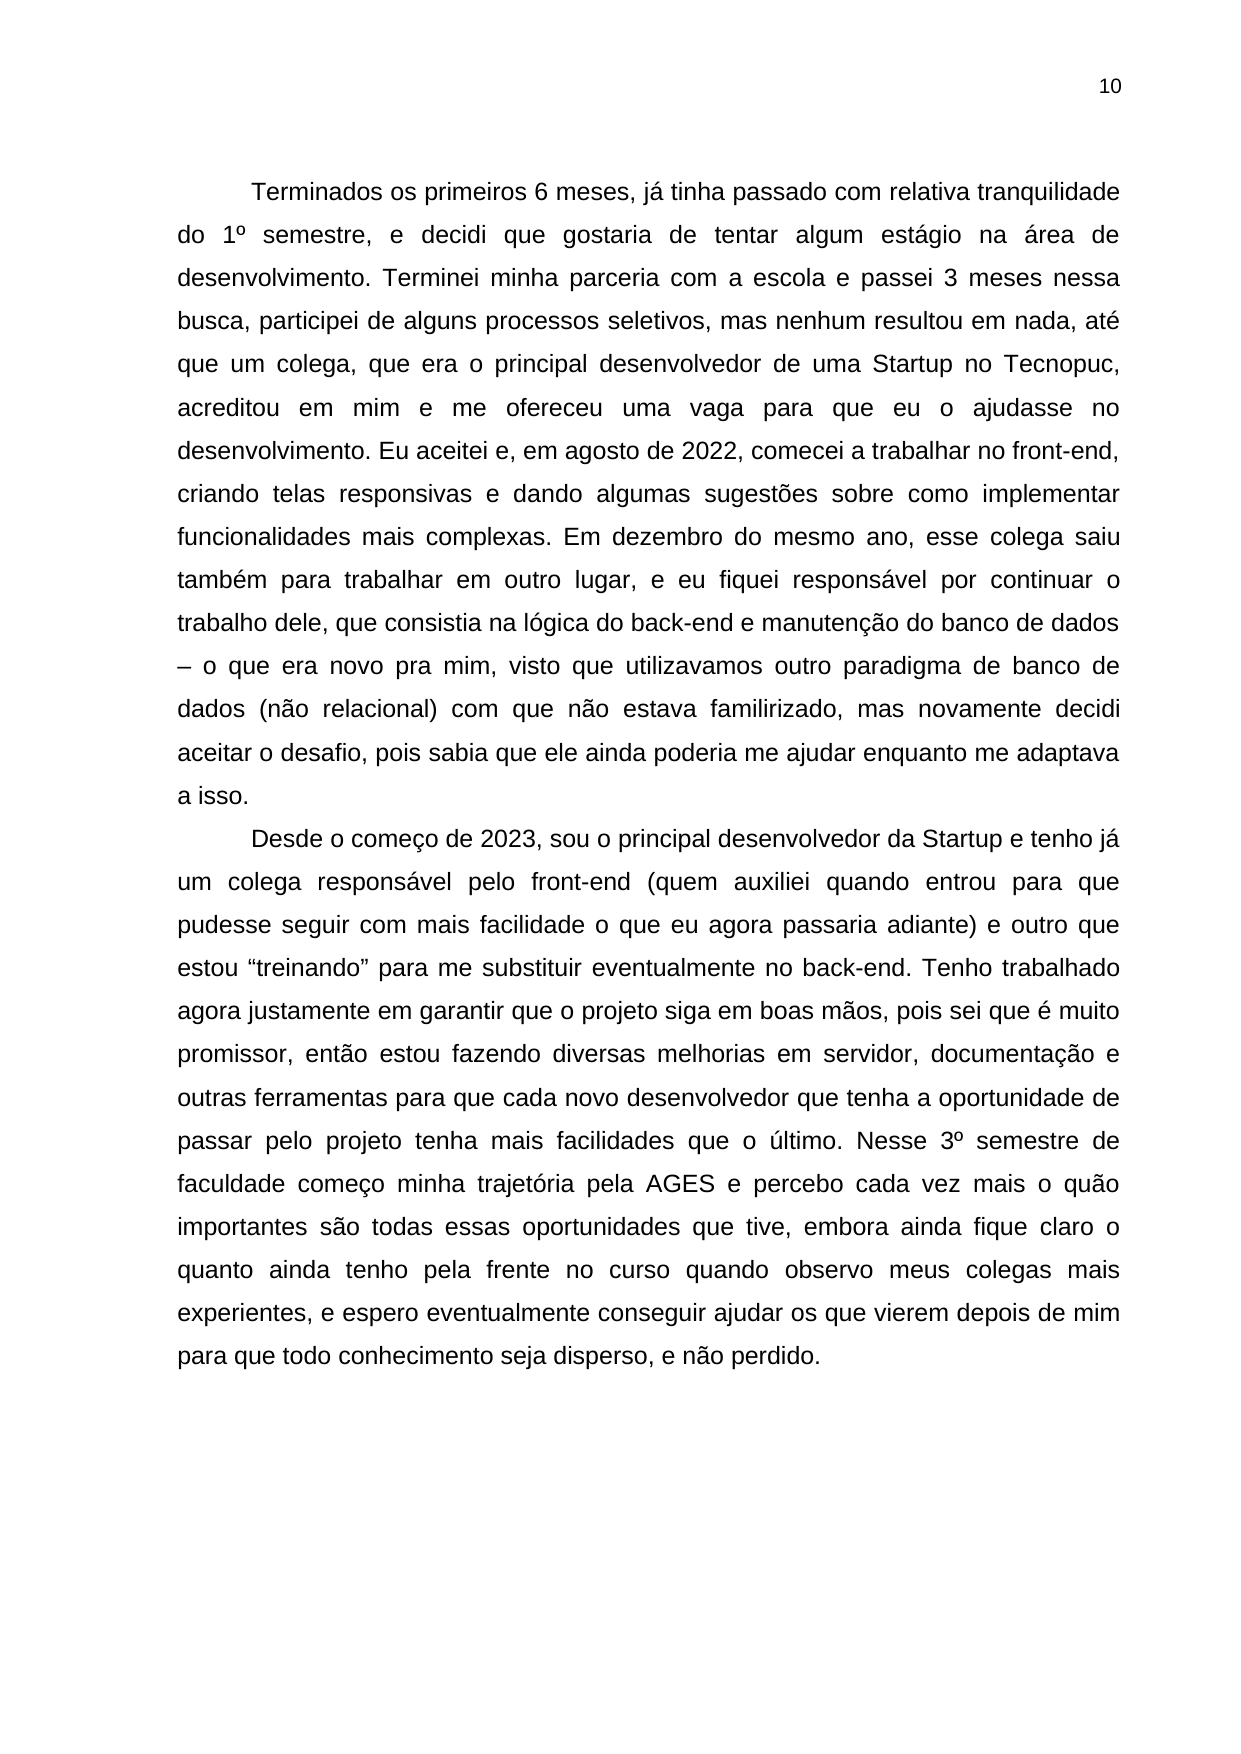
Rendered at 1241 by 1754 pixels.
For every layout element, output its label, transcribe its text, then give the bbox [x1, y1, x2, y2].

text Desde o começo de 2023, sou o principal desenvolvedor da Startup e tenho já um colega responsável pelo front-end (quem auxiliei quando entrou para que pudesse seguir com mais facilidade o que eu agora passaria adiante) e outro que estou “treinando” para me substituir eventualmente no back-end. Tenho trabalhado agora justamente em garantir que o projeto siga em boas mãos, pois sei que é muito promissor, então estou fazendo diversas melhorias em servidor, documentação e outras ferramentas para que cada novo desenvolvedor que tenha a oportunidade de passar pelo projeto tenha mais facilidades que o último. Nesse 3º semestre de faculdade começo minha trajetória pela AGES e percebo cada vez mais o quão importantes são todas essas oportunidades que tive, embora ainda fique claro o quanto ainda tenho pela frente no curso quando observo meus colegas mais experientes, e espero eventualmente conseguir ajudar os que vierem depois de mim para que todo conhecimento seja disperso, e não perdido. [177, 824, 1122, 1370]
text Terminados os primeiros 6 meses, já tinha passado com relativa tranquilidade do 1º semestre, e decidi que gostaria de tentar algum estágio na área de desenvolvimento. Terminei minha parceria com a escola e passei 3 meses nessa busca, participei de alguns processos seletivos, mas nenhum resultou em nada, até que um colega, que era o principal desenvolvedor de uma Startup no Tecnopuc, acreditou em mim e me ofereceu uma vaga para que eu o ajudasse no desenvolvimento. Eu aceitei e, em agosto de 2022, comecei a trabalhar no front-end, criando telas responsivas e dando algumas sugestões sobre como implementar funcionalidades mais complexas. Em dezembro do mesmo ano, esse colega saiu também para trabalhar em outro lugar, e eu fiquei responsável por continuar o trabalho dele, que consistia na lógica do back-end e manutenção do banco de dados – o que era novo pra mim, visto que utilizavamos outro paradigma de banco de dados (não relacional) com que não estava familirizado, mas novamente decidi aceitar o desafio, pois sabia que ele ainda poderia me ajudar enquanto me adaptava a isso. [177, 177, 1122, 809]
